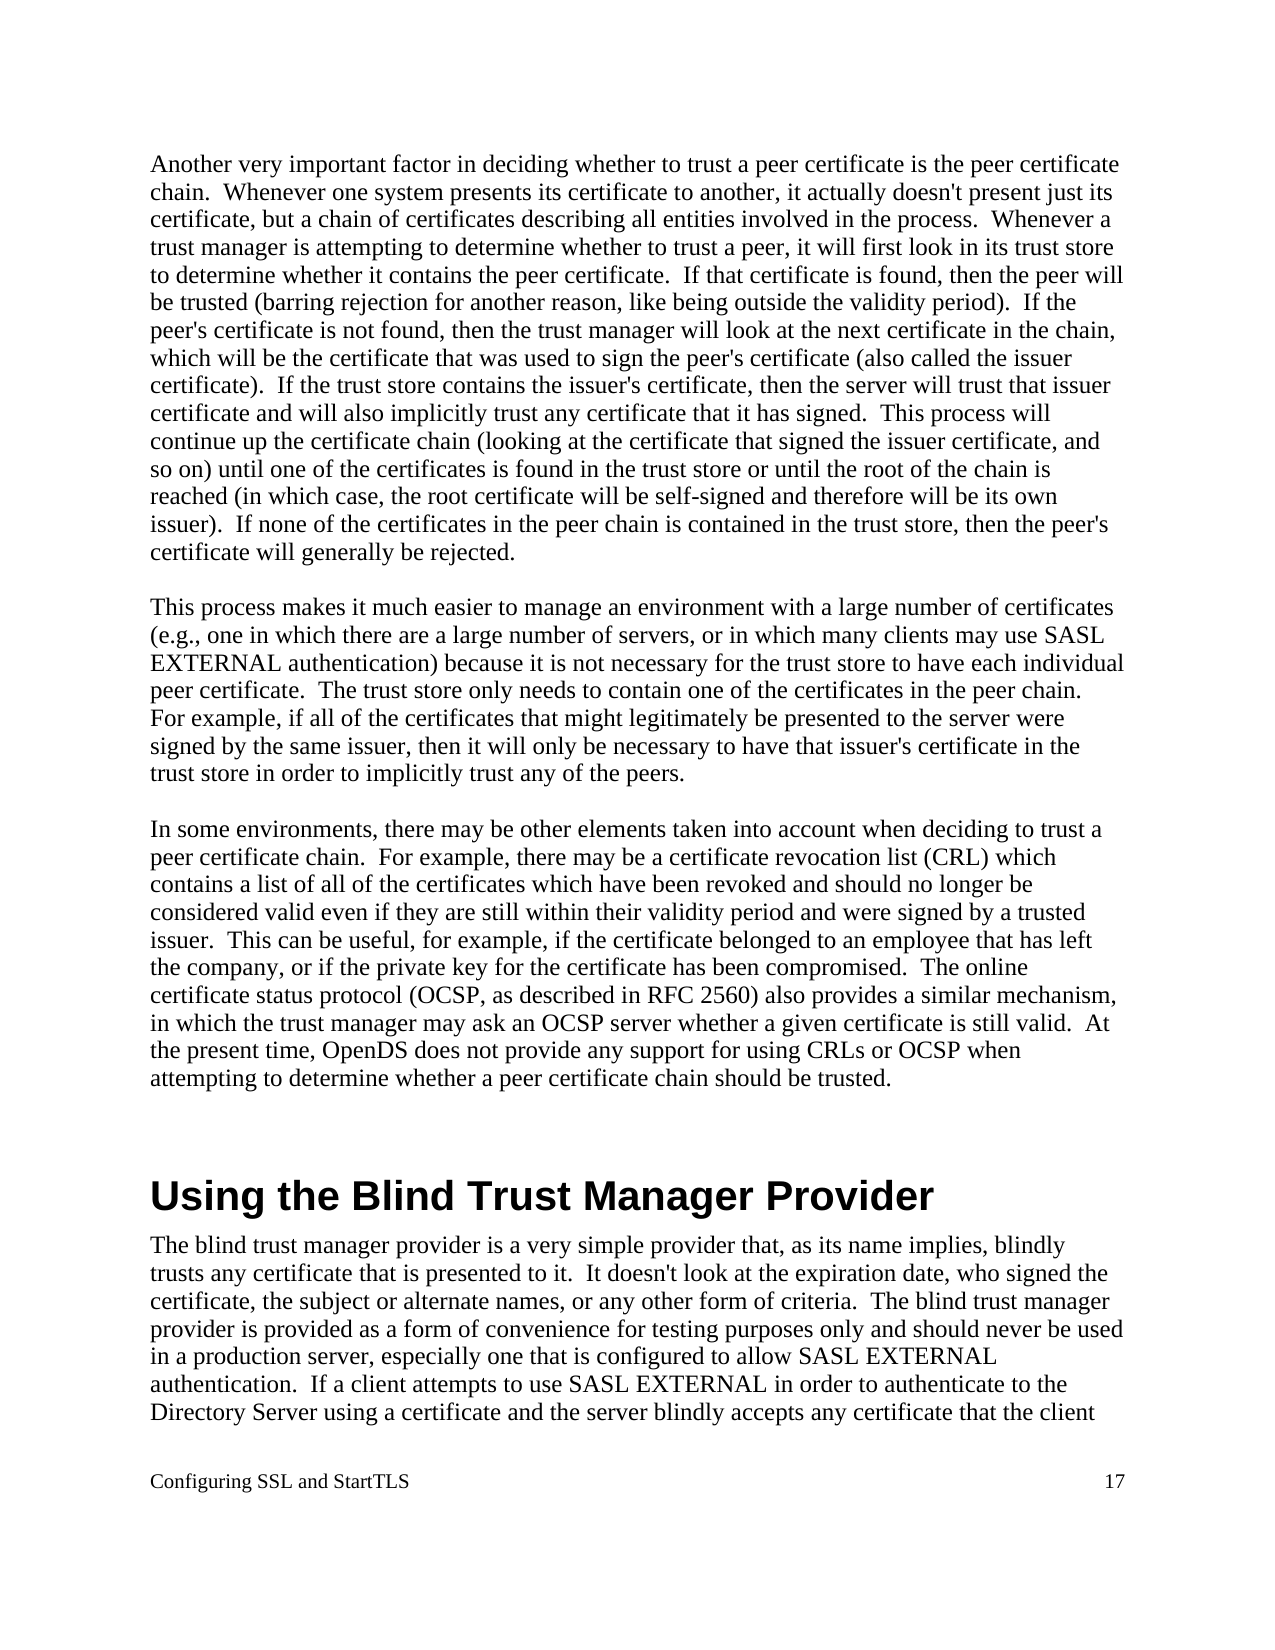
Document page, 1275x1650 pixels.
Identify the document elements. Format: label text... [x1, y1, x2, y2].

subtitle Using the Blind Trust Manager Provider [150, 1172, 1125, 1219]
text Another very important factor in deciding whether to trust a peer certificate is the peer certificate chain. Whenever one system presents its certificate to another, it actually doesn't present just its certificate, but a chain of certificates describing all entities involved in the process. Whenever a trust manager is attempting to determine whether to trust a peer, it will first look in its trust store to determine whether it contains the peer certificate. If that certificate is found, then the peer will be trusted (barring rejection for another reason, like being outside the validity period). If the peer's certificate is not found, then the trust manager will look at the next certificate in the chain, which will be the certificate that was used to sign the peer's certificate (also called the issuer certificate). If the trust store contains the issuer's certificate, then the server will trust that issuer certificate and will also implicitly trust any certificate that it has signed. This process will continue up the certificate chain (looking at the certificate that signed the issuer certificate, and so on) until one of the certificates is found in the trust store or until the root of the chain is reached (in which case, the root certificate will be self-signed and therefore will be its own issuer). If none of the certificates in the peer chain is contained in the trust store, then the peer's certificate will generally be rejected. [150, 150, 1125, 566]
text The blind trust manager provider is a very simple provider that, as its name implies, blindly trusts any certificate that is presented to it. It doesn't look at the expiration date, who signed the certificate, the subject or alternate names, or any other form of criteria. The blind trust manager provider is provided as a form of convenience for testing purposes only and should never be used in a production server, especially one that is configured to allow SASL EXTERNAL authentication. If a client attempts to use SASL EXTERNAL in order to authenticate to the Directory Server using a certificate and the server blindly accepts any certificate that the client [150, 1232, 1125, 1426]
text This process makes it much easier to manage an environment with a large number of certificates (e.g., one in which there are a large number of servers, or in which many clients may use SASL EXTERNAL authentication) because it is not necessary for the trust store to have each individual peer certificate. The trust store only needs to contain one of the certificates in the peer chain. For example, if all of the certificates that might legitimately be presented to the server were signed by the same issuer, then it will only be necessary to have that issuer's certificate in the trust store in order to implicitly trust any of the peers. [150, 593, 1125, 787]
text In some environments, there may be other elements taken into account when deciding to trust a peer certificate chain. For example, there may be a certificate revocation list (CRL) which contains a list of all of the certificates which have been revoked and should no longer be considered valid even if they are still within their validity period and were signed by a trusted issuer. This can be useful, for example, if the certificate belonged to an employee that has left the company, or if the private key for the certificate has been compromised. The online certificate status protocol (OCSP, as described in RFC 2560) also provides a similar mechanism, in which the trust manager may ask an OCSP server whether a given certificate is still valid. At the present time, OpenDS does not provide any support for using CRLs or OCSP when attempting to determine whether a peer certificate chain should be trusted. [150, 815, 1125, 1092]
